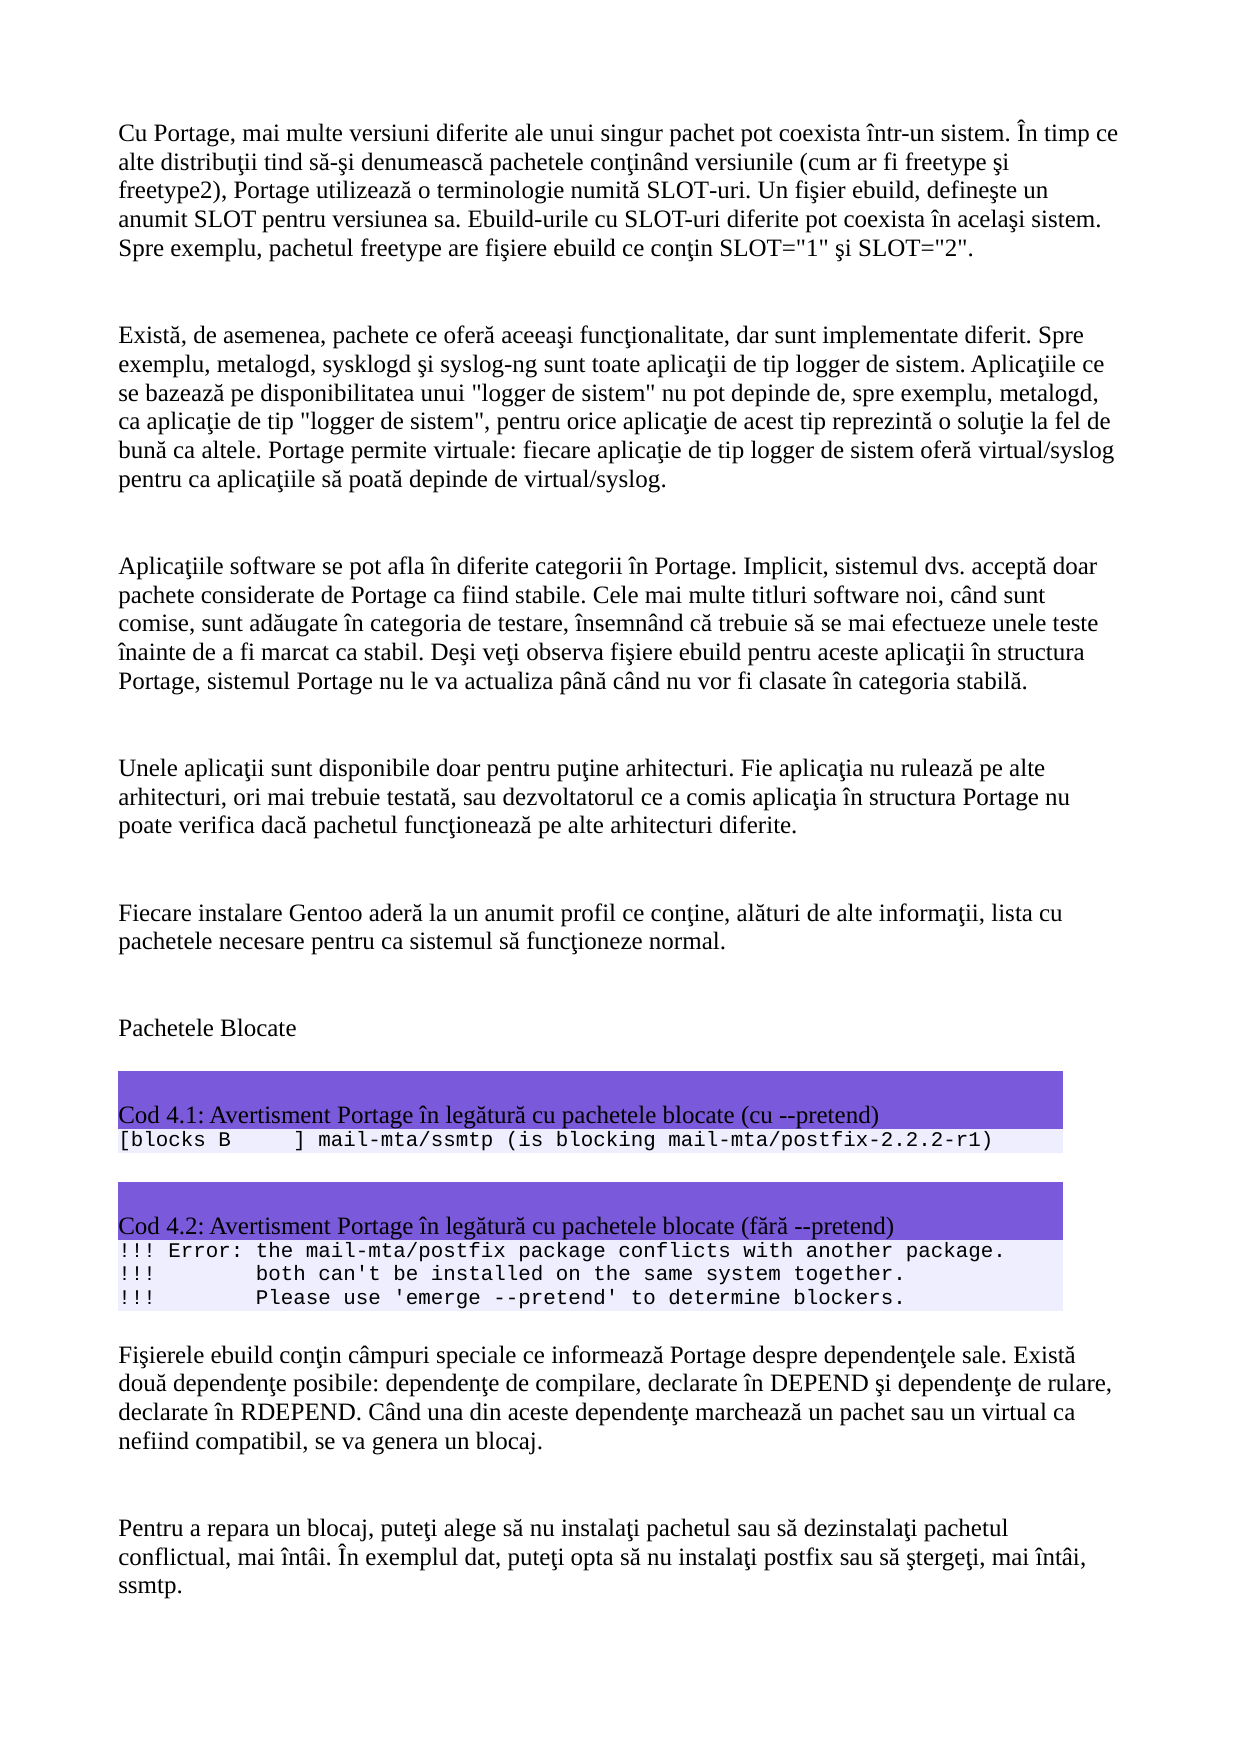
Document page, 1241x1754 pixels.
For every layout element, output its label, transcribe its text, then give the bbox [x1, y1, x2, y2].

text Există, de asemenea, pachete ce oferă aceeaşi funcţionalitate, dar sunt implementate diferit. Spre exemplu, metalogd, sysklogd şi syslog-ng sunt toate aplicaţii de tip logger de sistem. Aplicaţiile ce se bazează pe disponibilitatea unui "logger de sistem" nu pot depinde de, spre exemplu, metalogd, ca aplicaţie de tip "logger de sistem", pentru orice aplicaţie de acest tip reprezintă o soluţie la fel de bună ca altele. Portage permite virtuale: fiecare aplicaţie de tip logger de sistem oferă virtual/syslog pentru ca aplicaţiile să poată depinde de virtual/syslog. [118, 320, 1122, 493]
text Fişierele ebuild conţin câmpuri speciale ce informează Portage despre dependenţele sale. Există două dependenţe posibile: dependenţe de compilare, declarate în DEPEND şi dependenţe de rulare, declarate în RDEPEND. Când una din aceste dependenţe marchează un pachet sau un virtual ca nefiind compatibil, se va genera un blocaj. [118, 1340, 1122, 1455]
table_cell !!! Error: the mail-mta/postfix package conflicts with another package. !!! both can't be installed on the same system together. !!! Please use 'emerge --pretend' to determine blockers. [118, 1240, 1063, 1311]
text Cu Portage, mai multe versiuni diferite ale unui singur pachet pot coexista într-un sistem. În timp ce alte distribuţii tind să-şi denumească pachetele conţinând versiunile (cum ar fi freetype şi freetype2), Portage utilizează o terminologie numită SLOT-uri. Un fişier ebuild, defineşte un anumit SLOT pentru versiunea sa. Ebuild-urile cu SLOT-uri diferite pot coexista în acelaşi sistem. Spre exemplu, pachetul freetype are fişiere ebuild ce conţin SLOT="1" şi SLOT="2". [118, 118, 1122, 262]
text Pentru a repara un blocaj, puteţi alege să nu instalaţi pachetul sau să dezinstalaţi pachetul conflictual, mai întâi. În exemplul dat, puteţi opta să nu instalaţi postfix sau să ştergeţi, mai întâi, ssmtp. [118, 1513, 1122, 1599]
text Fiecare instalare Gentoo aderă la un anumit profil ce conţine, alături de alte informaţii, lista cu pachetele necesare pentru ca sistemul să funcţioneze normal. [118, 898, 1122, 955]
table_header Cod 4.2: Avertisment Portage în legătură cu pachetele blocate (fără --pretend) [118, 1182, 1063, 1240]
text Aplicaţiile software se pot afla în diferite categorii în Portage. Implicit, sistemul dvs. acceptă doar pachete considerate de Portage ca fiind stabile. Cele mai multe titluri software noi, când sunt comise, sunt adăugate în categoria de testare, însemnând că trebuie să se mai efectueze unele teste înainte de a fi marcat ca stabil. Deşi veţi observa fişiere ebuild pentru aceste aplicaţii în structura Portage, sistemul Portage nu le va actualiza până când nu vor fi clasate în categoria stabilă. [118, 551, 1122, 695]
table_cell [blocks B ] mail-mta/ssmtp (is blocking mail-mta/postfix-2.2.2-r1) [118, 1129, 1063, 1153]
table_header Cod 4.1: Avertisment Portage în legătură cu pachetele blocate (cu --pretend) [118, 1071, 1063, 1129]
text Pachetele Blocate [118, 1013, 1122, 1042]
text Unele aplicaţii sunt disponibile doar pentru puţine arhitecturi. Fie aplicaţia nu rulează pe alte arhitecturi, ori mai trebuie testată, sau dezvoltatorul ce a comis aplicaţia în structura Portage nu poate verifica dacă pachetul funcţionează pe alte arhitecturi diferite. [118, 753, 1122, 839]
